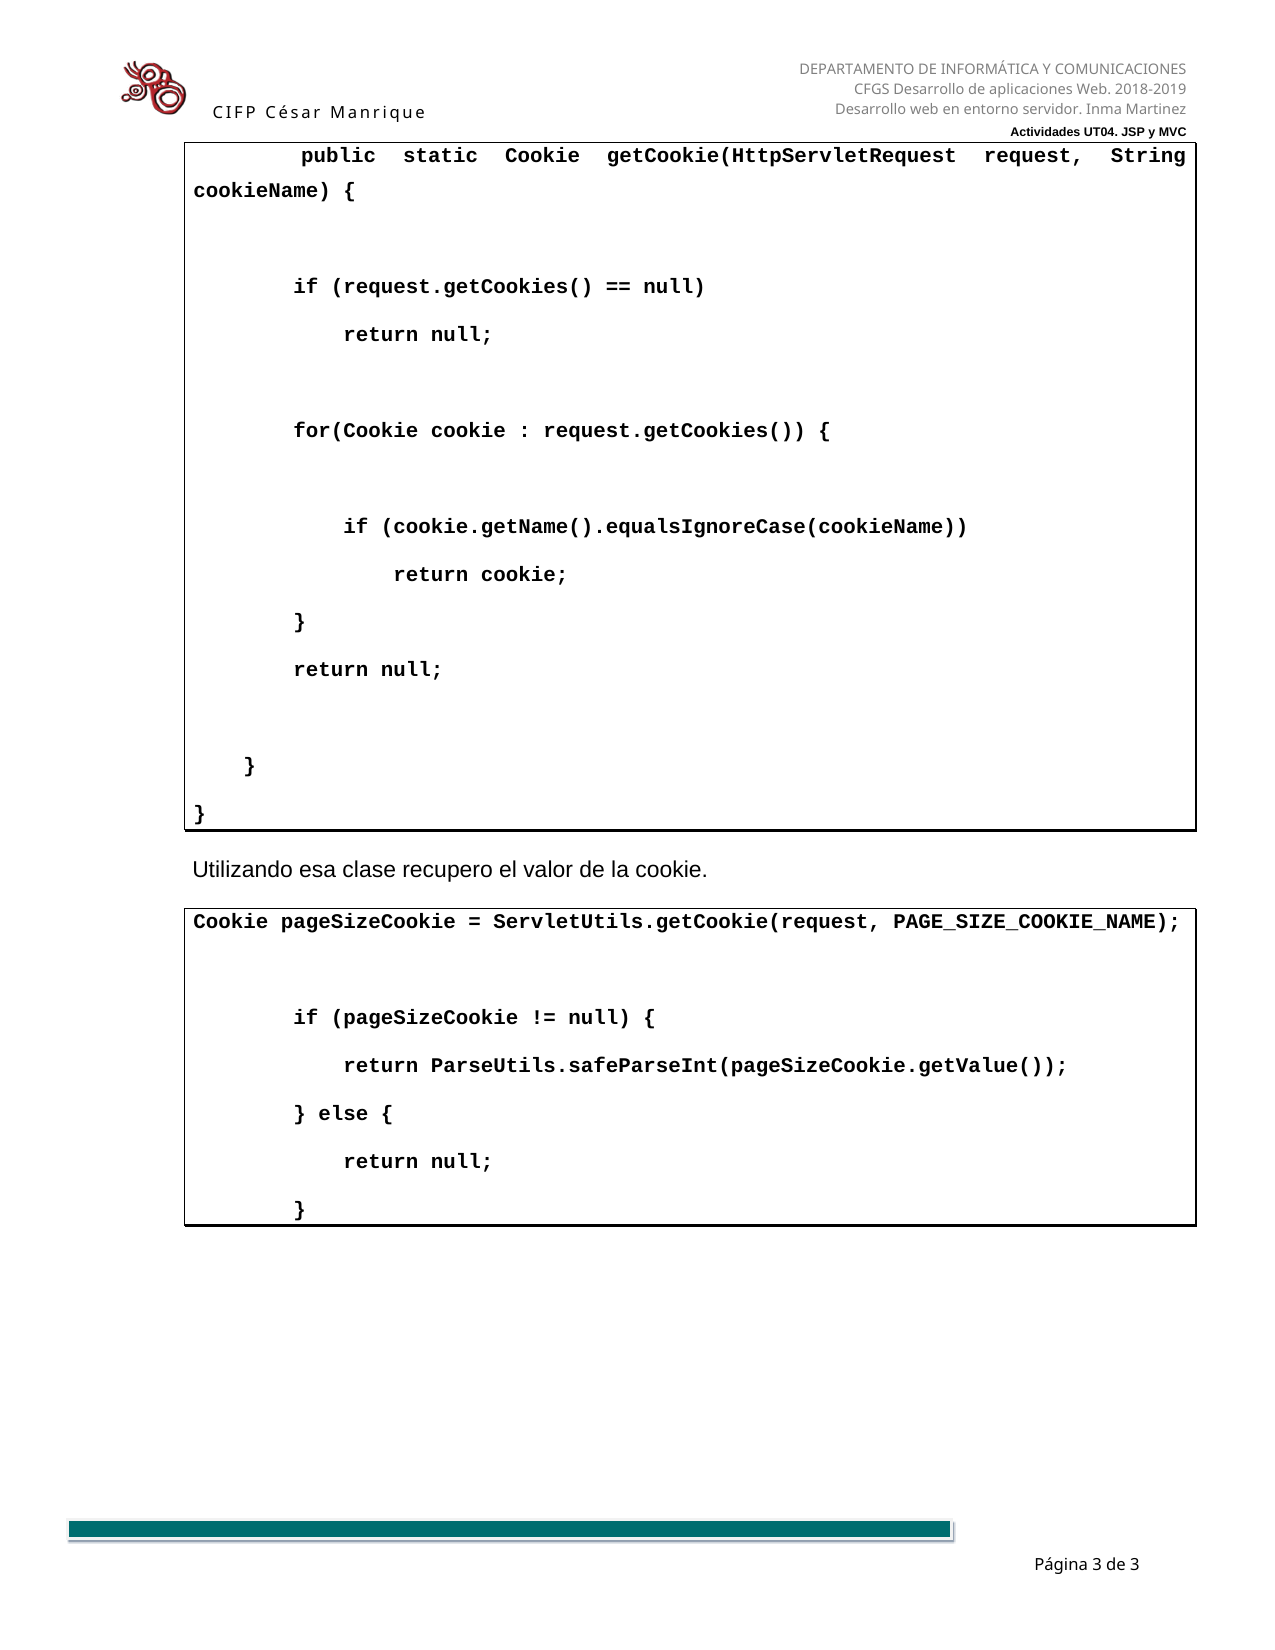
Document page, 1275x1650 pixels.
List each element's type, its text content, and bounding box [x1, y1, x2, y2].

text public static Cookie getCookie(HttpServletRequest request, String cookieName) { [185, 143, 1195, 204]
text } [185, 1195, 1195, 1224]
text return cookie; [185, 561, 1195, 587]
text if (pageSizeCookie != null) { [185, 1004, 1195, 1031]
text } else { [185, 1099, 1195, 1126]
text return null; [185, 1147, 1195, 1174]
text } [185, 752, 1195, 779]
text return null; [185, 656, 1195, 683]
text if (request.getCookies() == null) [185, 273, 1195, 300]
text } [185, 800, 1195, 829]
text for(Cookie cookie : request.getCookies()) { [185, 417, 1195, 443]
text if (cookie.getName().equalsIgnoreCase(cookieName)) [185, 513, 1195, 539]
picture [118, 59, 190, 115]
text return null; [185, 321, 1195, 348]
text } [185, 608, 1195, 635]
text Cookie pageSizeCookie = ServletUtils.getCookie(request, PAGE_SIZE_COOKIE_NAME); [185, 909, 1195, 935]
text return ParseUtils.safeParseInt(pageSizeCookie.getValue()); [185, 1052, 1195, 1078]
text Utilizando esa clase recupero el valor de la cookie. [118, 856, 1186, 882]
